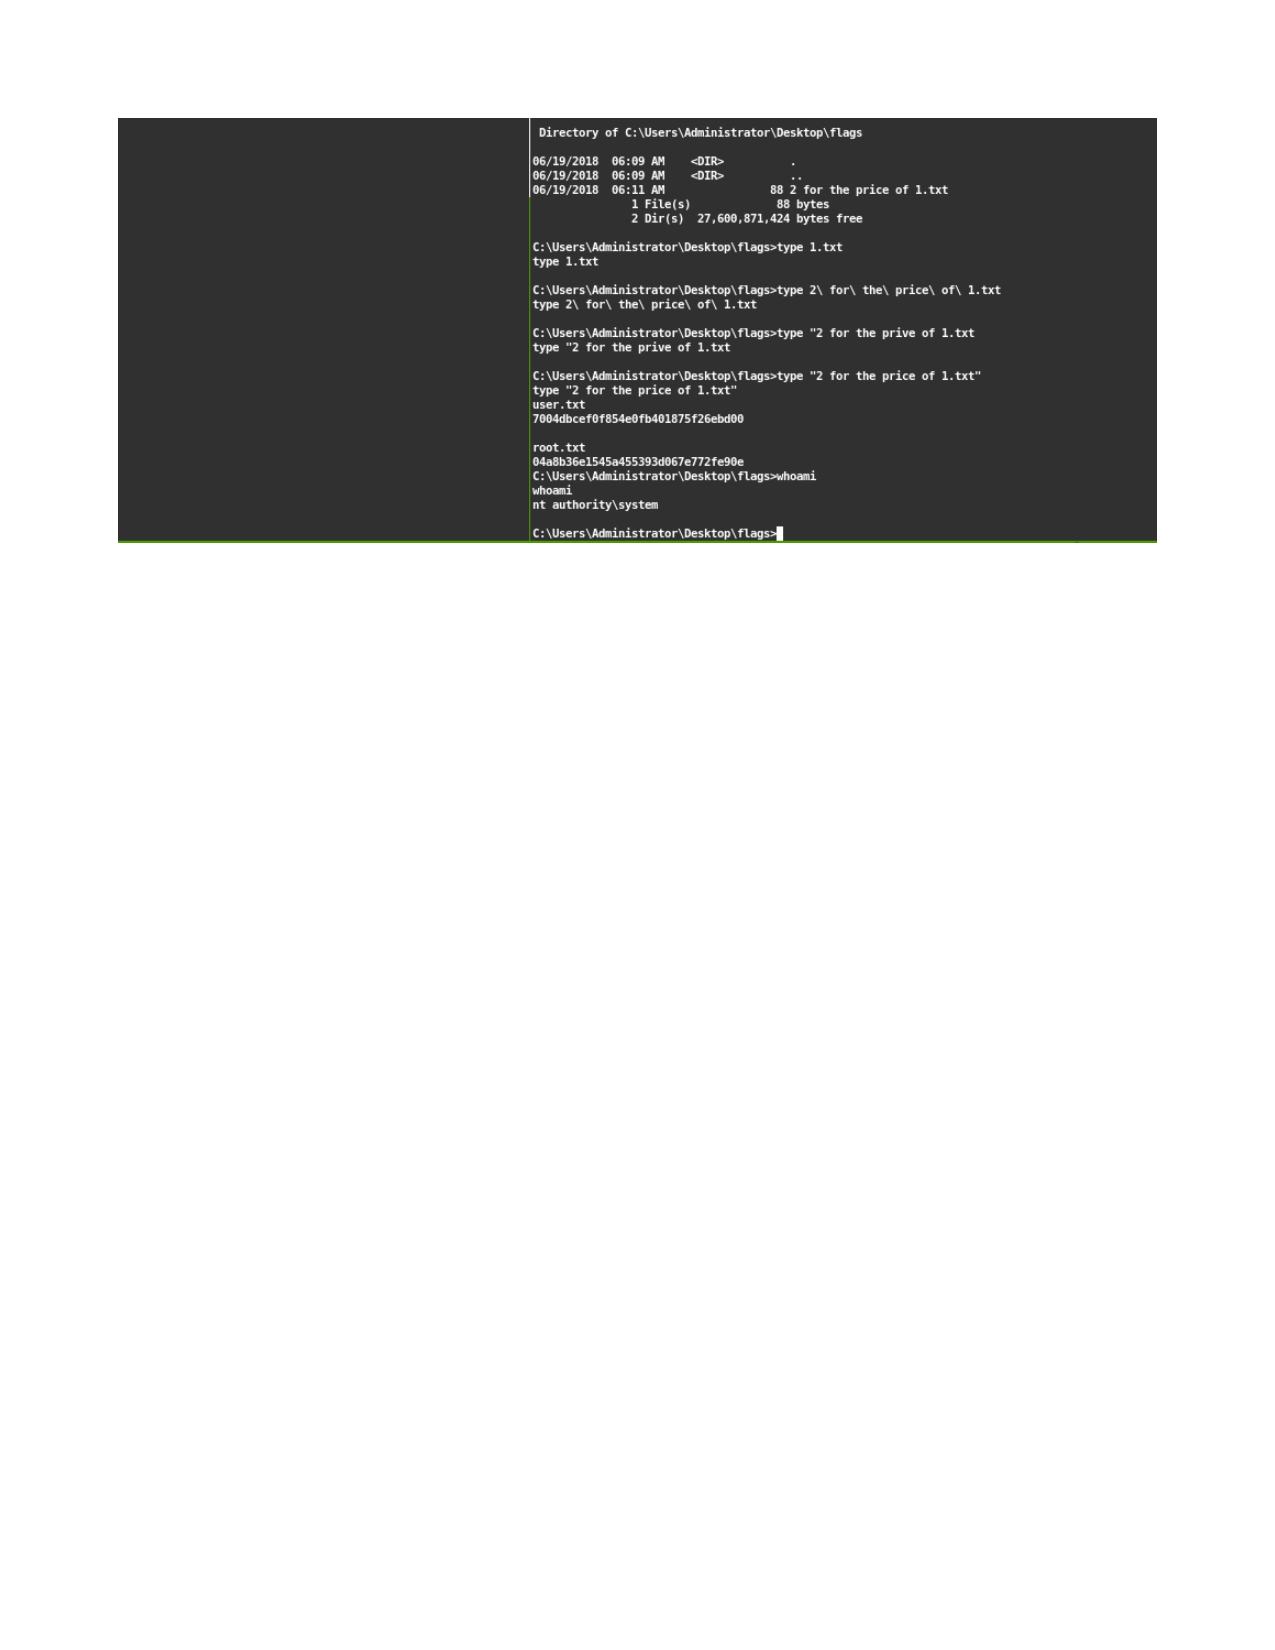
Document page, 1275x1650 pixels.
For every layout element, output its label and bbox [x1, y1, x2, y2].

picture [118, 118, 1157, 543]
